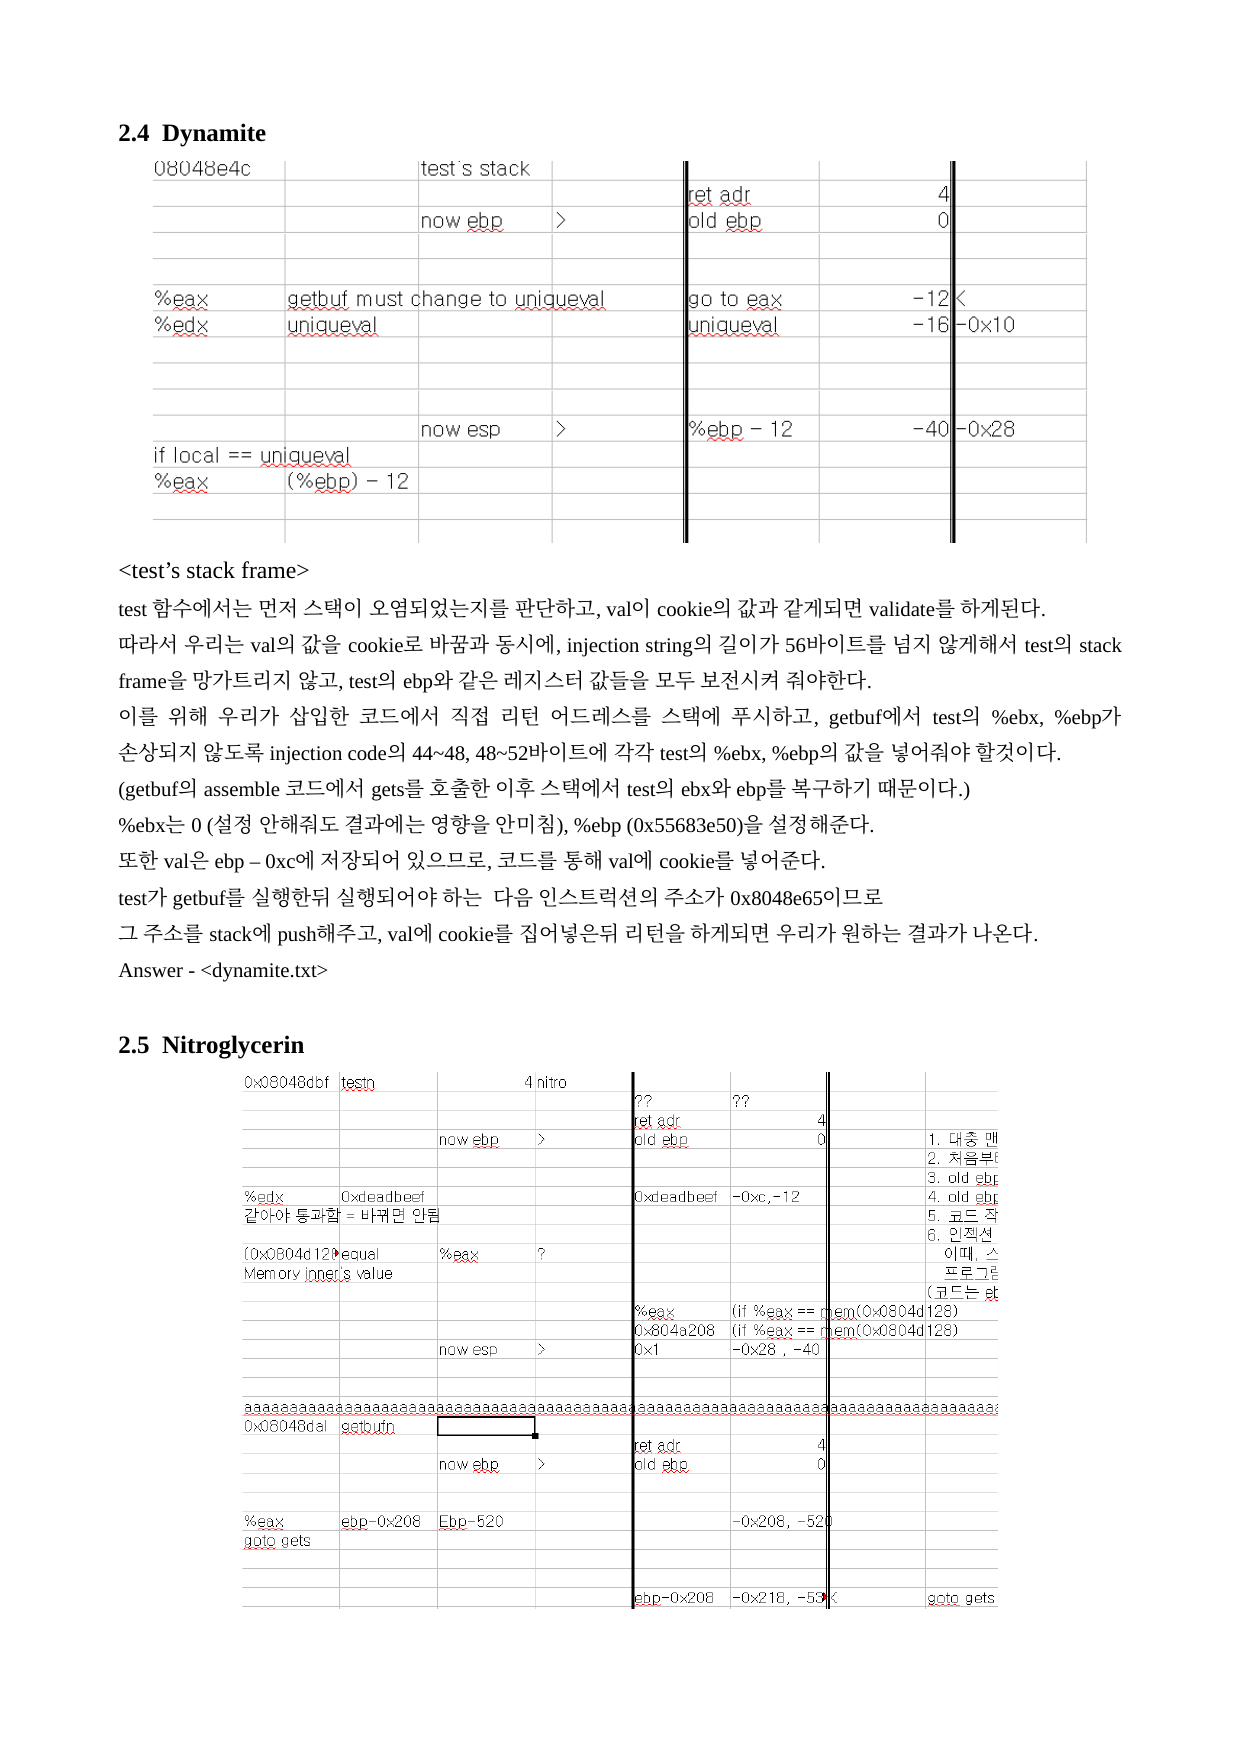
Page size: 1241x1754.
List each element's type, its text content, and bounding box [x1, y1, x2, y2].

text (getbuf의 assemble 코드에서 gets를 호출한 이후 스택에서 test의 ebx와 ebp를 복구하기 때문이다.) [118, 777, 1122, 801]
text 2.5 Nitroglycerin [118, 1030, 1122, 1058]
text 2.4 Dynamite [118, 118, 1122, 147]
text 또한 val은 ebp – 0xc에 저장되어 있으므로, 코드를 통해 val에 cookie를 넣어준다. [118, 849, 1122, 873]
text <test’s stack frame> [118, 161, 1122, 583]
picture [242, 1072, 999, 1609]
picture [152, 161, 1088, 543]
text 그 주소를 stack에 push해주고, val에 cookie를 집어넣은뒤 리턴을 하게되면 우리가 원하는 결과가 나온다. [118, 922, 1122, 946]
text 따라서 우리는 val의 값을 cookie로 바꿈과 동시에, injection string의 길이가 56바이트를 넘지 않게해서 test의 stack frame을 망가트리지 않고, test의 ebp와 같은 레지스터 값들을 모두 보전시켜 줘야한다. [118, 633, 1122, 693]
text 이를 위해 우리가 삽입한 코드에서 직접 리턴 어드레스를 스택에 푸시하고, getbuf에서 test의 %ebx, %ebp가 손상되지 않도록 injection code의 44~48, 48~52바이트에 각각 test의 %ebx, %ebp의 값을 넣어줘야 할것이다. [118, 705, 1122, 765]
text test 함수에서는 먼저 스택이 오염되었는지를 판단하고, val이 cookie의 값과 같게되면 validate를 하게된다. [118, 597, 1122, 621]
text Answer - <dynamite.txt> [118, 958, 1122, 982]
text test가 getbuf를 실행한뒤 실행되어야 하는 다음 인스트럭션의 주소가 0x8048e65이므로 [118, 886, 1122, 909]
text %ebx는 0 (설정 안해줘도 결과에는 영향을 안미침), %ebp (0x55683e50)을 설정해준다. [118, 813, 1122, 837]
